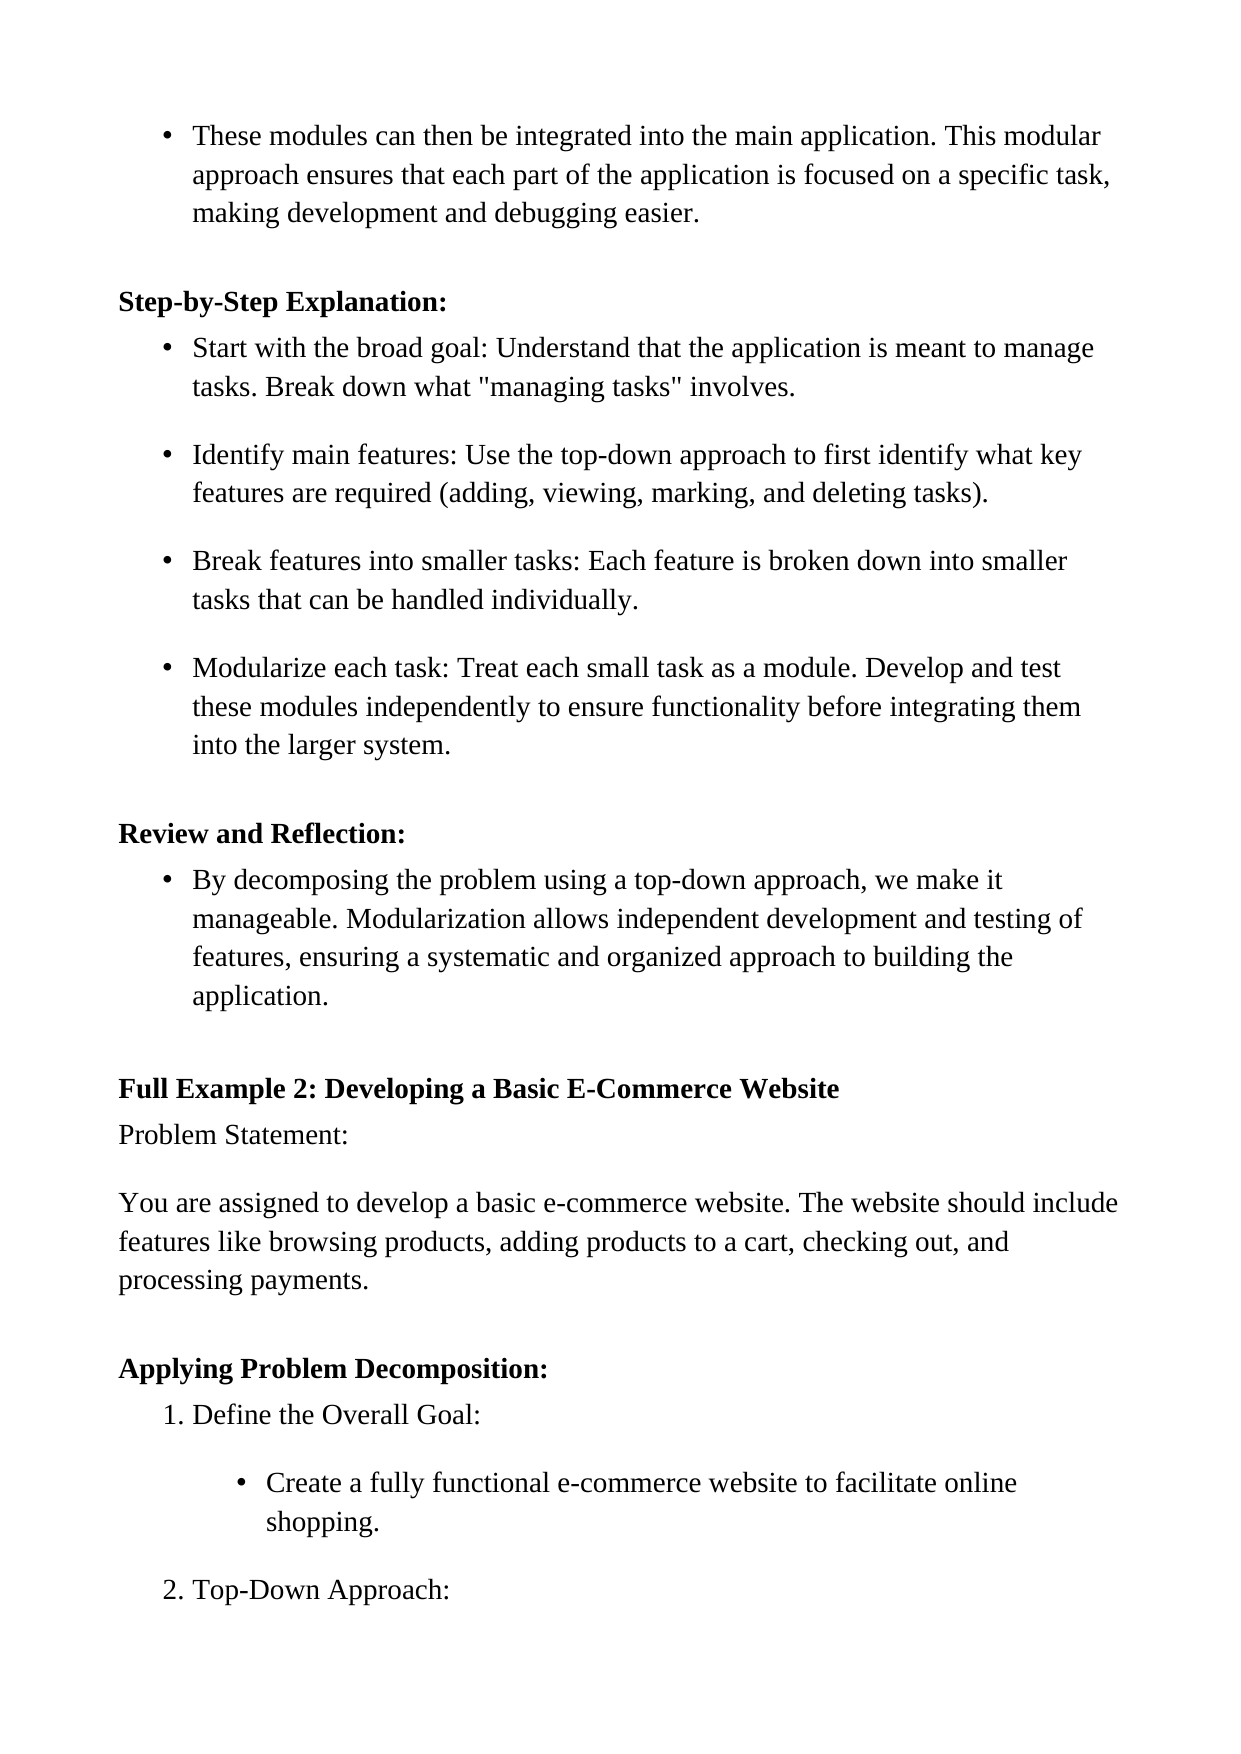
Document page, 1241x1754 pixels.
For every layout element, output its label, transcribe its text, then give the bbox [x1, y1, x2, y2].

list These modules can then be integrated into the main application. This modular approach ensures that each part of the application is focused on a specific task, making development and debugging easier. [162, 118, 1122, 229]
list Modularize each task: Treat each small task as a module. Develop and test these modules independently to ensure functionality before integrating them into the larger system. [162, 650, 1122, 761]
subtitle Step-by-Step Explanation: [118, 284, 1122, 318]
list Define the Overall Goal: [162, 1397, 1122, 1431]
list Start with the broad goal: Understand that the application is meant to manage tasks. Break down what "managing tasks" involves. [162, 330, 1122, 402]
list Create a fully functional e-commerce website to facilitate online shopping. [236, 1465, 1122, 1537]
text Problem Statement: [118, 1117, 1122, 1151]
list Identify main features: Use the top-down approach to first identify what key features are required (adding, viewing, marking, and deleting tasks). [162, 437, 1122, 509]
text You are assigned to develop a basic e-commerce website. The website should include features like browsing products, adding products to a cart, checking out, and processing payments. [118, 1185, 1122, 1296]
subtitle Review and Reflection: [118, 816, 1122, 850]
list By decomposing the problem using a top-down approach, we make it manageable. Modularization allows independent development and testing of features, ensuring a systematic and organized approach to building the application. [162, 862, 1122, 1012]
subtitle Full Example 2: Developing a Basic E-Commerce Website [118, 1071, 1122, 1104]
list Break features into smaller tasks: Each feature is broken down into smaller tasks that can be handled individually. [162, 543, 1122, 616]
list Top-Down Approach: [162, 1572, 1122, 1605]
subtitle Applying Problem Decomposition: [118, 1351, 1122, 1384]
